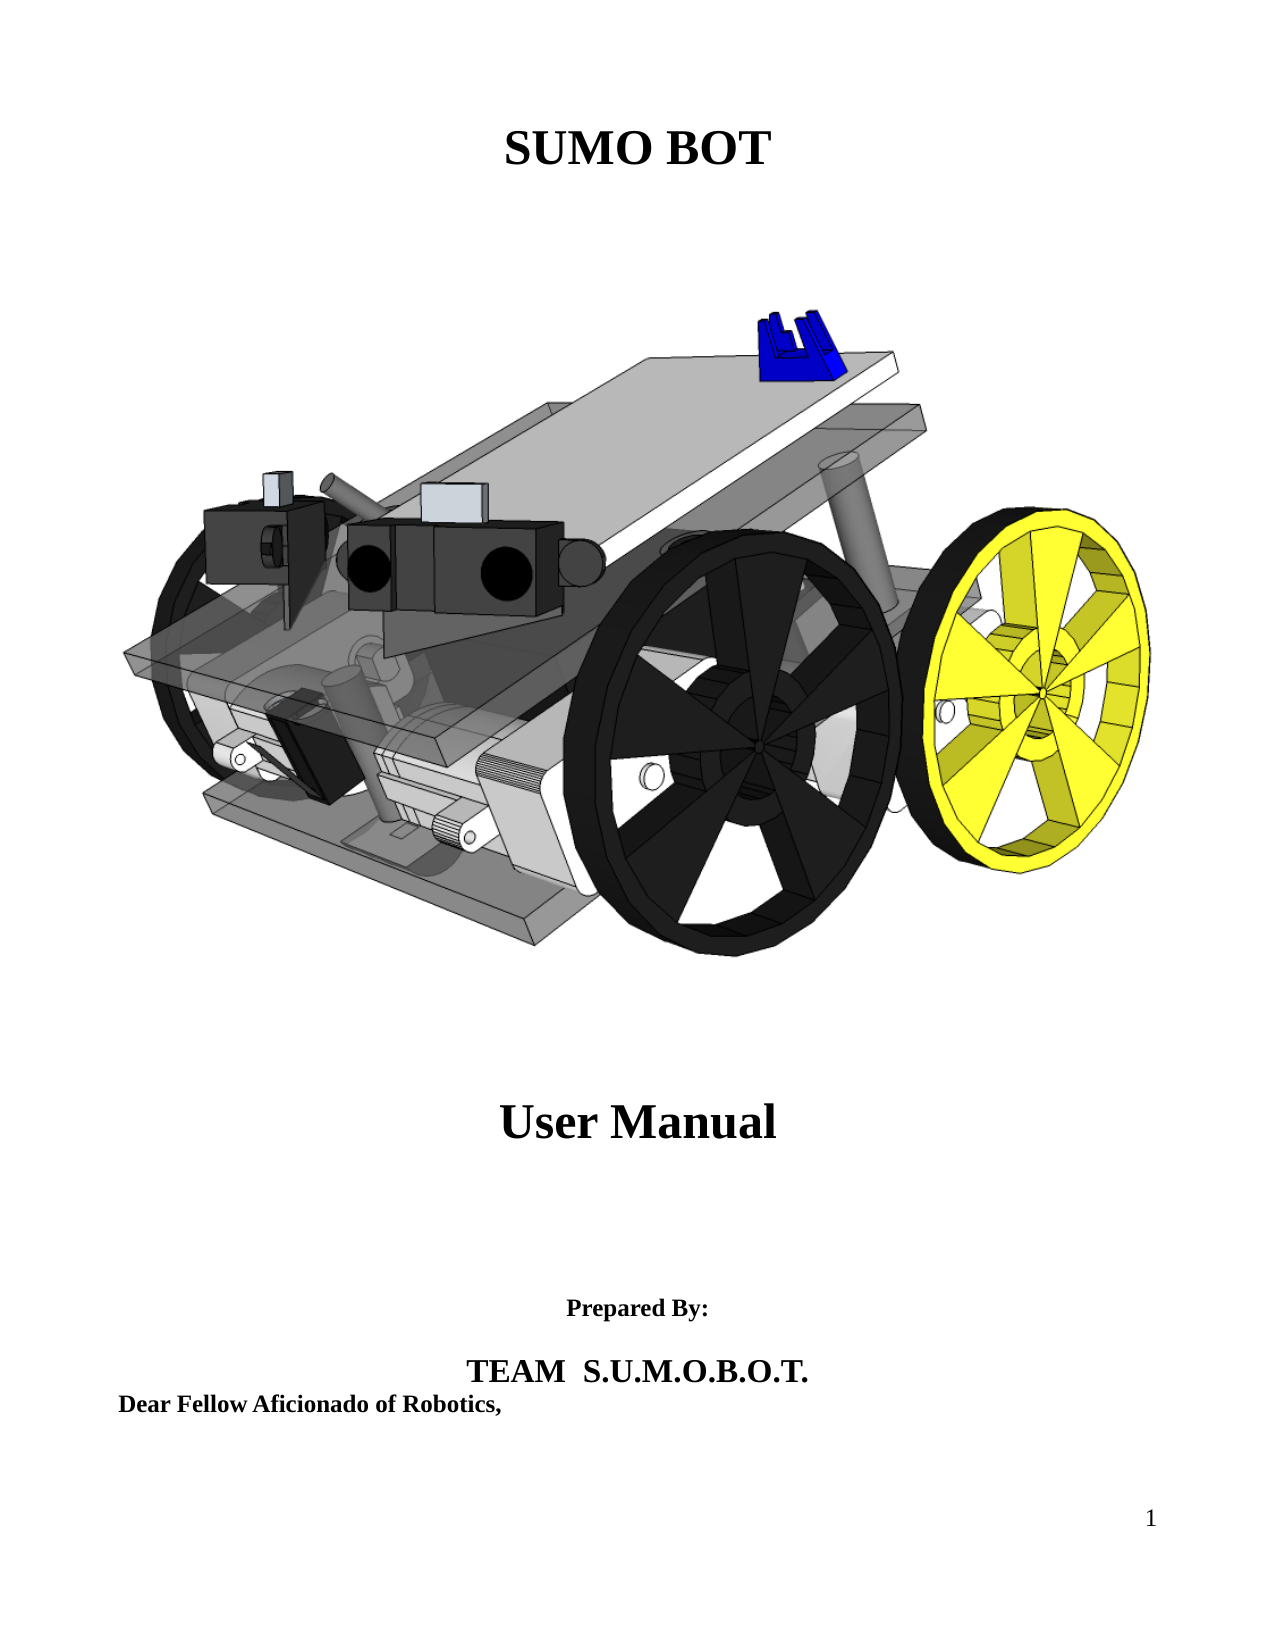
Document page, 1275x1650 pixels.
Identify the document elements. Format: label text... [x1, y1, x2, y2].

text Prepared By: [118, 1293, 1157, 1322]
text Dear Fellow Aficionado of Robotics, [118, 1389, 1157, 1418]
text TEAM S.U.M.O.B.O.T. [118, 1351, 1157, 1389]
text User Manual [118, 1092, 1157, 1149]
text SUMO BOT [118, 118, 1157, 176]
picture [118, 305, 1157, 963]
